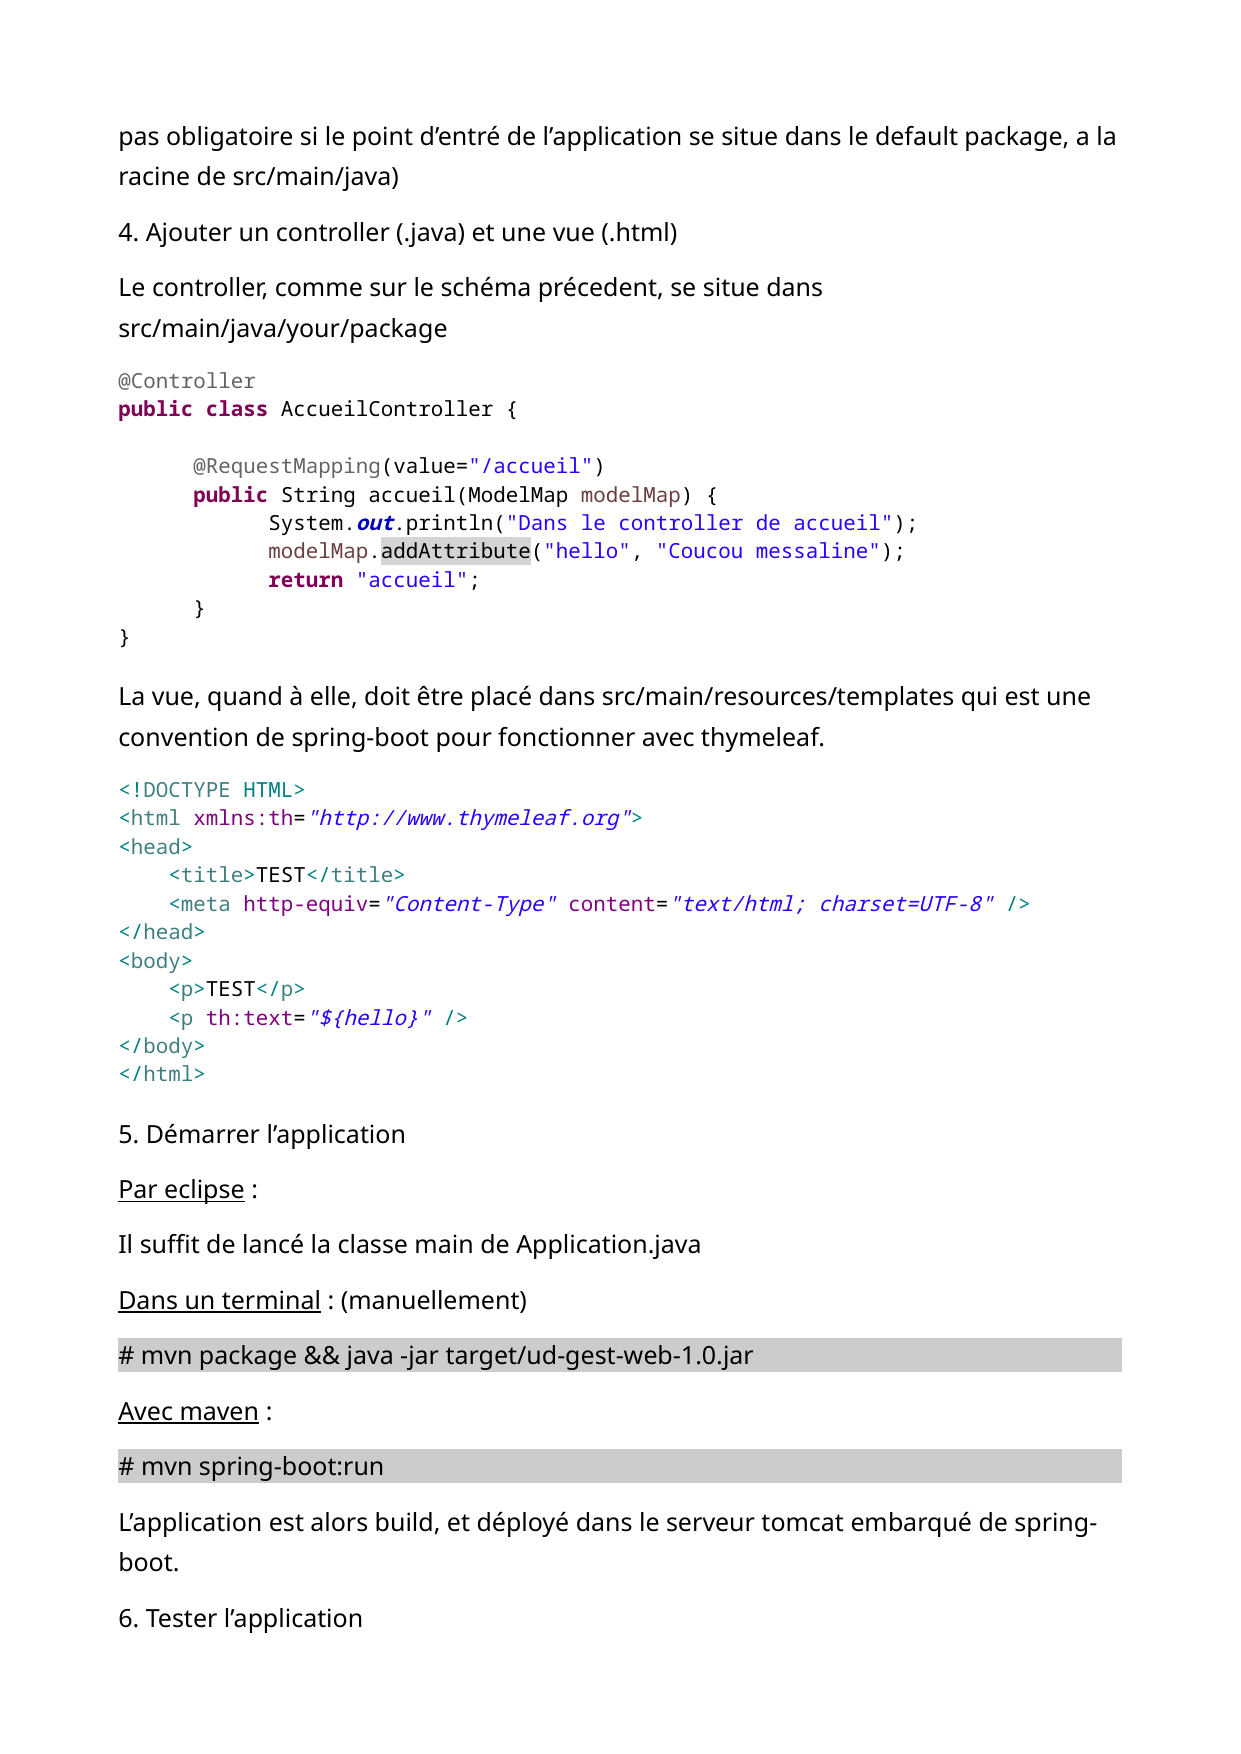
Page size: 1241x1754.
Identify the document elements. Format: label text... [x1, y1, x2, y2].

text public class AccueilController { [118, 394, 1122, 423]
text } [118, 622, 1122, 650]
text Par eclipse : [118, 1172, 1122, 1206]
text 5. Démarrer l’application [118, 1116, 1122, 1150]
text <body> [118, 946, 1122, 974]
text # mvn package && java -jar target/ud-gest-web-1.0.jar [754, 1338, 1122, 1372]
text Il suffit de lancé la classe main de Application.java [118, 1227, 1122, 1261]
text <meta http-equiv="Content-Type" content="text/html; charset=UTF-8" /> [118, 889, 1122, 917]
text Le controller, comme sur le schéma précedent, se situe dans src/main/java/your/package [118, 270, 1122, 345]
text System.out.println("Dans le controller de accueil"); [118, 508, 1122, 537]
text modelMap.addAttribute("hello", "Coucou messaline"); [118, 537, 1122, 565]
text 4. Ajouter un controller (.java) et une vue (.html) [118, 214, 1122, 248]
text <html xmlns:th="http://www.thymeleaf.org"> [118, 803, 1122, 832]
text <p th:text="${hello}" /> [118, 1003, 1122, 1031]
text @Controller [118, 366, 1122, 394]
text La vue, quand à elle, doit être placé dans src/main/resources/templates qui est une convention de spring-boot pour fonctionner avec thymeleaf. [118, 679, 1122, 754]
text } [118, 593, 1122, 622]
text @RequestMapping(value="/accueil") [118, 451, 1122, 480]
text 6. Tester l’application [118, 1601, 1122, 1634]
text <title>TEST</title> [118, 860, 1122, 889]
text <!DOCTYPE HTML> [118, 775, 1122, 803]
text # mvn spring-boot:run [384, 1449, 1122, 1483]
text </head> [118, 917, 1122, 946]
text return "accueil"; [118, 565, 1122, 593]
text pas obligatoire si le point d’entré de l’application se situe dans le default package, a la racine de src/main/java) [118, 118, 1122, 193]
text </body> [118, 1031, 1122, 1059]
text public String accueil(ModelMap modelMap) { [118, 480, 1122, 508]
text Avec maven : [118, 1393, 1122, 1427]
text </html> [118, 1059, 1122, 1088]
text L’application est alors build, et déployé dans le serveur tomcat embarqué de spring-boot. [118, 1504, 1122, 1579]
text <head> [118, 832, 1122, 860]
text Dans un terminal : (manuellement) [118, 1283, 1122, 1317]
text <p>TEST</p> [118, 974, 1122, 1003]
